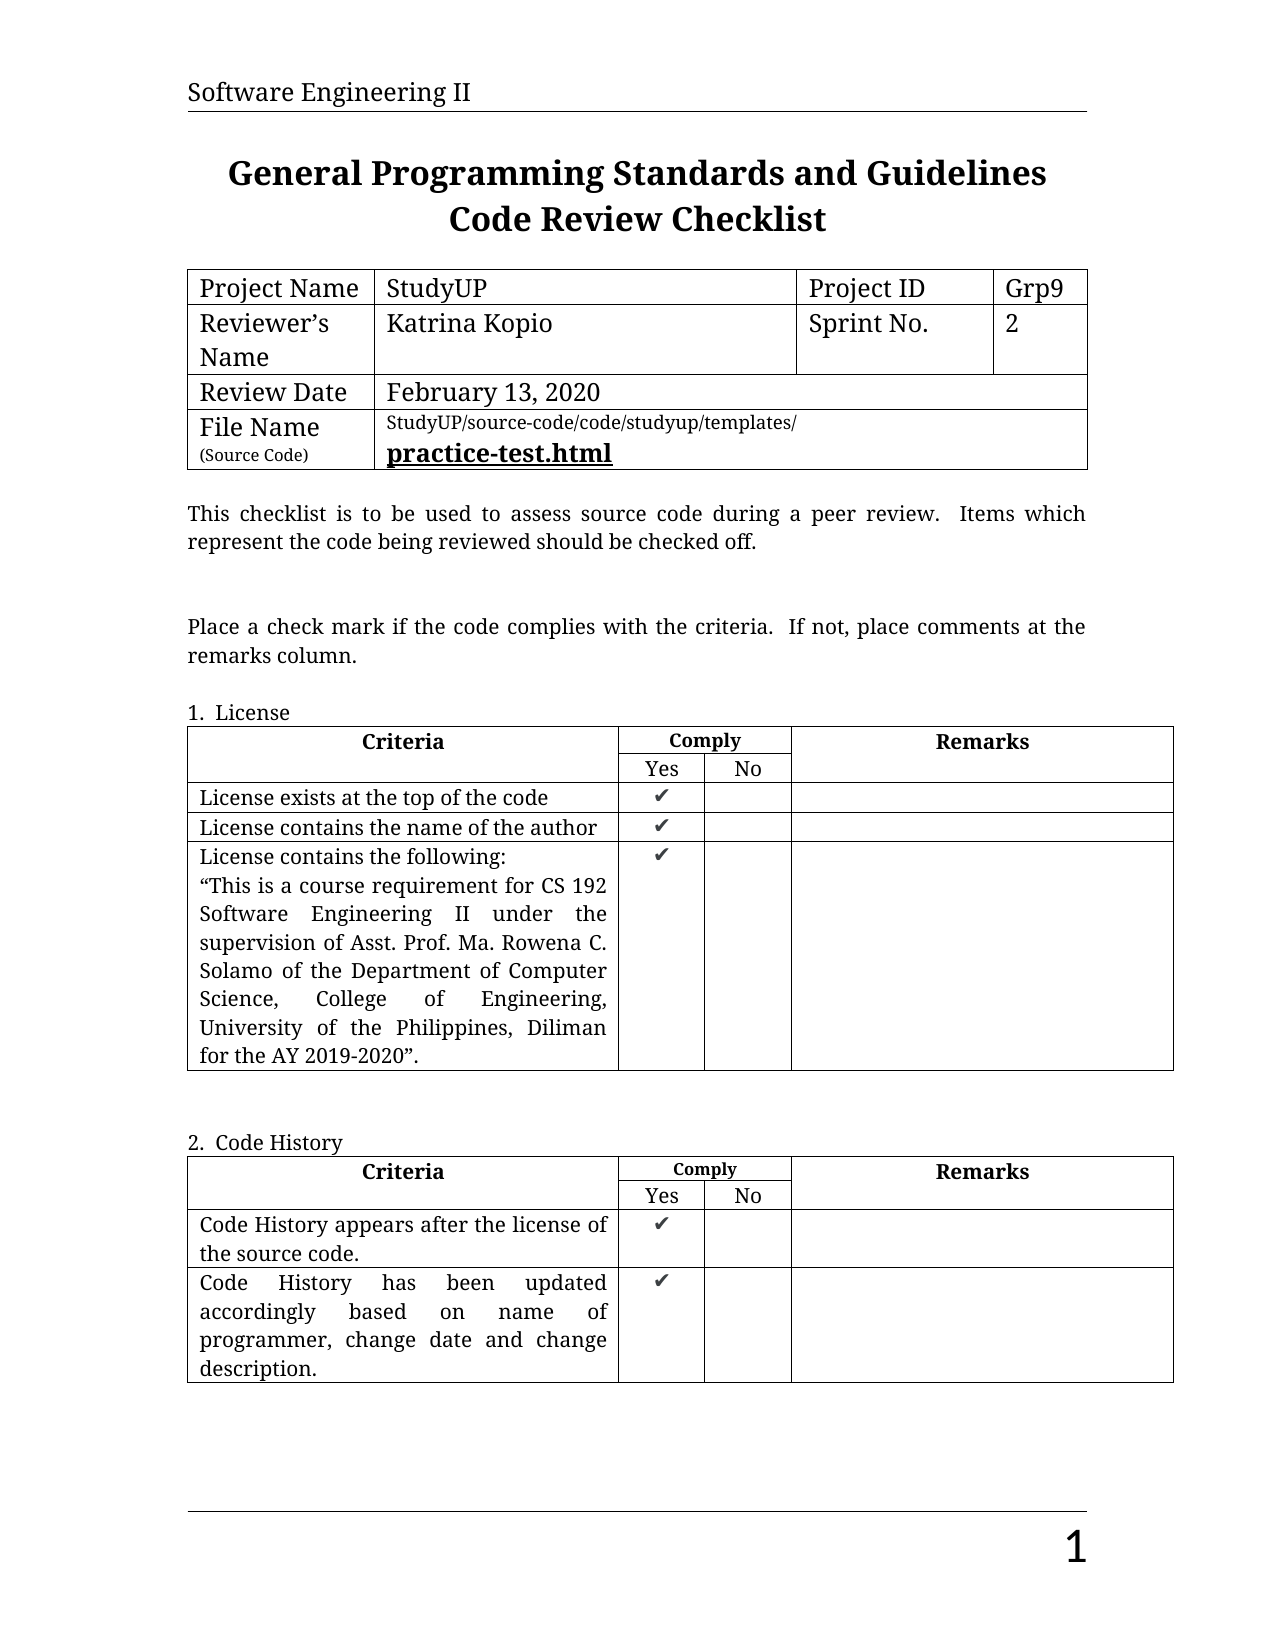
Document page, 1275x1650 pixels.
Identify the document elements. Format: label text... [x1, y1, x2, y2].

table_cell [705, 783, 791, 812]
table_header Criteria [188, 727, 618, 782]
table_cell File Name (Source Code) [188, 410, 374, 469]
table_cell License contains the name of the author [188, 813, 618, 841]
table_cell ✔ [619, 1268, 704, 1382]
table_cell [792, 842, 1173, 1070]
table_cell ✔ [619, 813, 704, 841]
table_cell Code History has been updated accordingly based on name of programmer, change date and change description. [188, 1268, 618, 1382]
table_header Remarks [792, 727, 1173, 782]
table_cell Review Date [188, 375, 374, 409]
table_cell February 13, 2020 [375, 375, 1087, 409]
table_cell StudyUP/source-code/code/studyup/templates/ practice-test.html [375, 410, 1087, 469]
table_cell License contains the following: “This is a course requirement for CS 192 Software Engineering II under the supervision of Asst. Prof. Ma. Rowena C. Solamo of the Department of Computer Science, College of Engineering, University of the Philippines, Diliman for the AY 2019-2020”. [188, 842, 618, 1070]
table_cell Yes [619, 754, 704, 782]
table_cell No [705, 754, 791, 782]
table_cell ✔ [619, 842, 704, 1070]
table_cell [792, 813, 1173, 841]
table_header Project ID [797, 270, 993, 304]
table_cell [792, 1268, 1173, 1382]
table_cell [705, 813, 791, 841]
text 1. License [187, 698, 1087, 726]
table_cell 2 [994, 305, 1087, 373]
table_header Comply [619, 727, 791, 753]
table_cell License exists at the top of the code [188, 783, 618, 812]
table_cell ✔ [619, 1210, 704, 1267]
table_cell [792, 783, 1173, 812]
table_cell [792, 1210, 1173, 1267]
text This checklist is to be used to assess source code during a peer review. Items which represent the code being reviewed should be checked off. [187, 499, 1087, 556]
table_header StudyUP [375, 270, 796, 304]
table_header Remarks [792, 1157, 1173, 1209]
text 2. Code History [187, 1128, 1087, 1156]
table_header Comply [619, 1157, 791, 1180]
table_cell [705, 1268, 791, 1382]
table_cell ✔ [619, 783, 704, 812]
text General Programming Standards and Guidelines Code Review Checklist [187, 150, 1087, 241]
text Place a check mark if the code complies with the criteria. If not, place comments at the remarks column. [187, 612, 1087, 669]
table_header Grp9 [994, 270, 1087, 304]
table_cell [705, 1210, 791, 1267]
table_cell No [705, 1181, 791, 1209]
table_cell Katrina Kopio [375, 305, 796, 373]
table_cell Yes [619, 1181, 704, 1209]
table_cell Reviewer’s Name [188, 305, 374, 373]
table_cell Code History appears after the license of the source code. [188, 1210, 618, 1267]
table_header Project Name [188, 270, 374, 304]
table_cell Sprint No. [797, 305, 993, 373]
table_cell [705, 842, 791, 1070]
table_header Criteria [188, 1157, 618, 1209]
